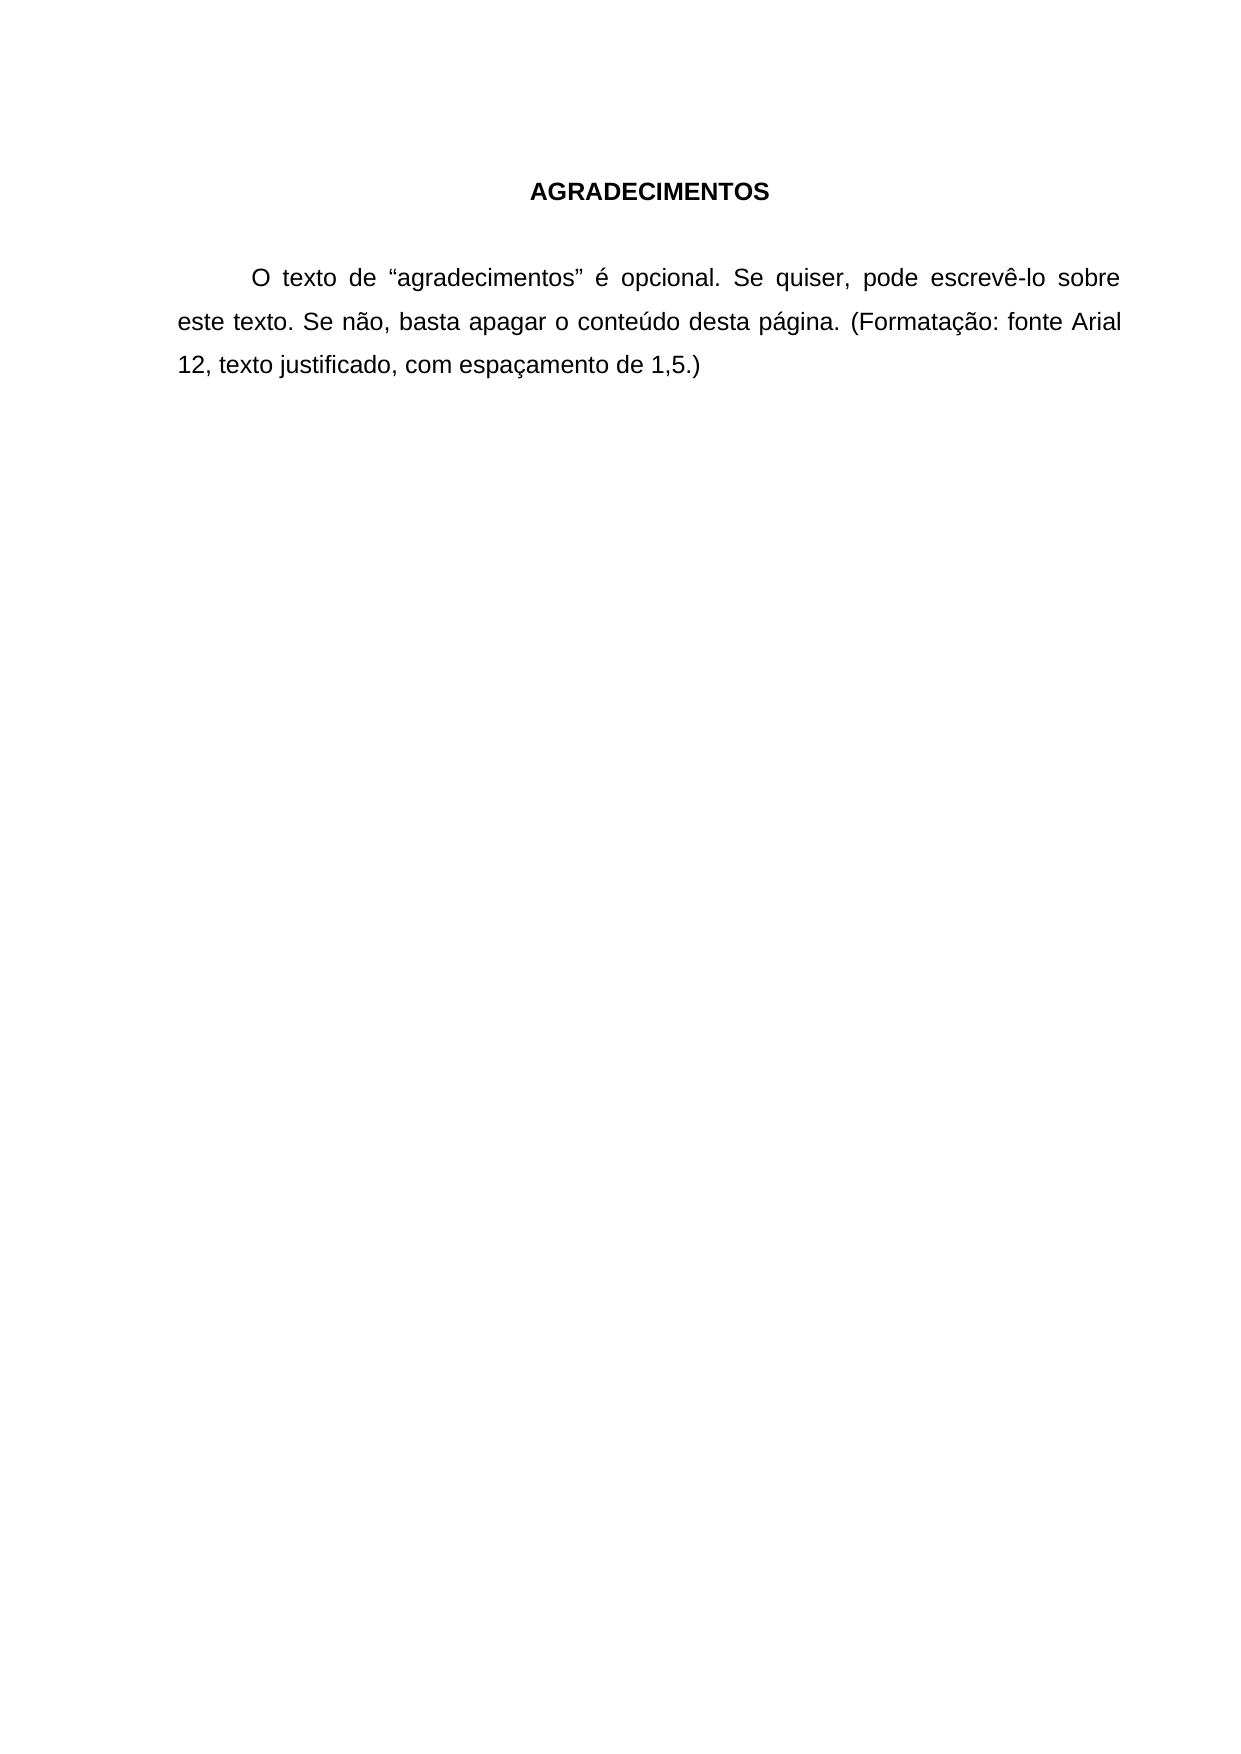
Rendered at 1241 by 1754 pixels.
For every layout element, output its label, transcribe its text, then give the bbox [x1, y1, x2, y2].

text AGRADECIMENTOS [177, 177, 1122, 206]
text O texto de “agradecimentos” é opcional. Se quiser, pode escrevê-lo sobre este texto. Se não, basta apagar o conteúdo desta página. (Formatação: fonte Arial 12, texto justificado, com espaçamento de 1,5.) [177, 263, 1122, 378]
